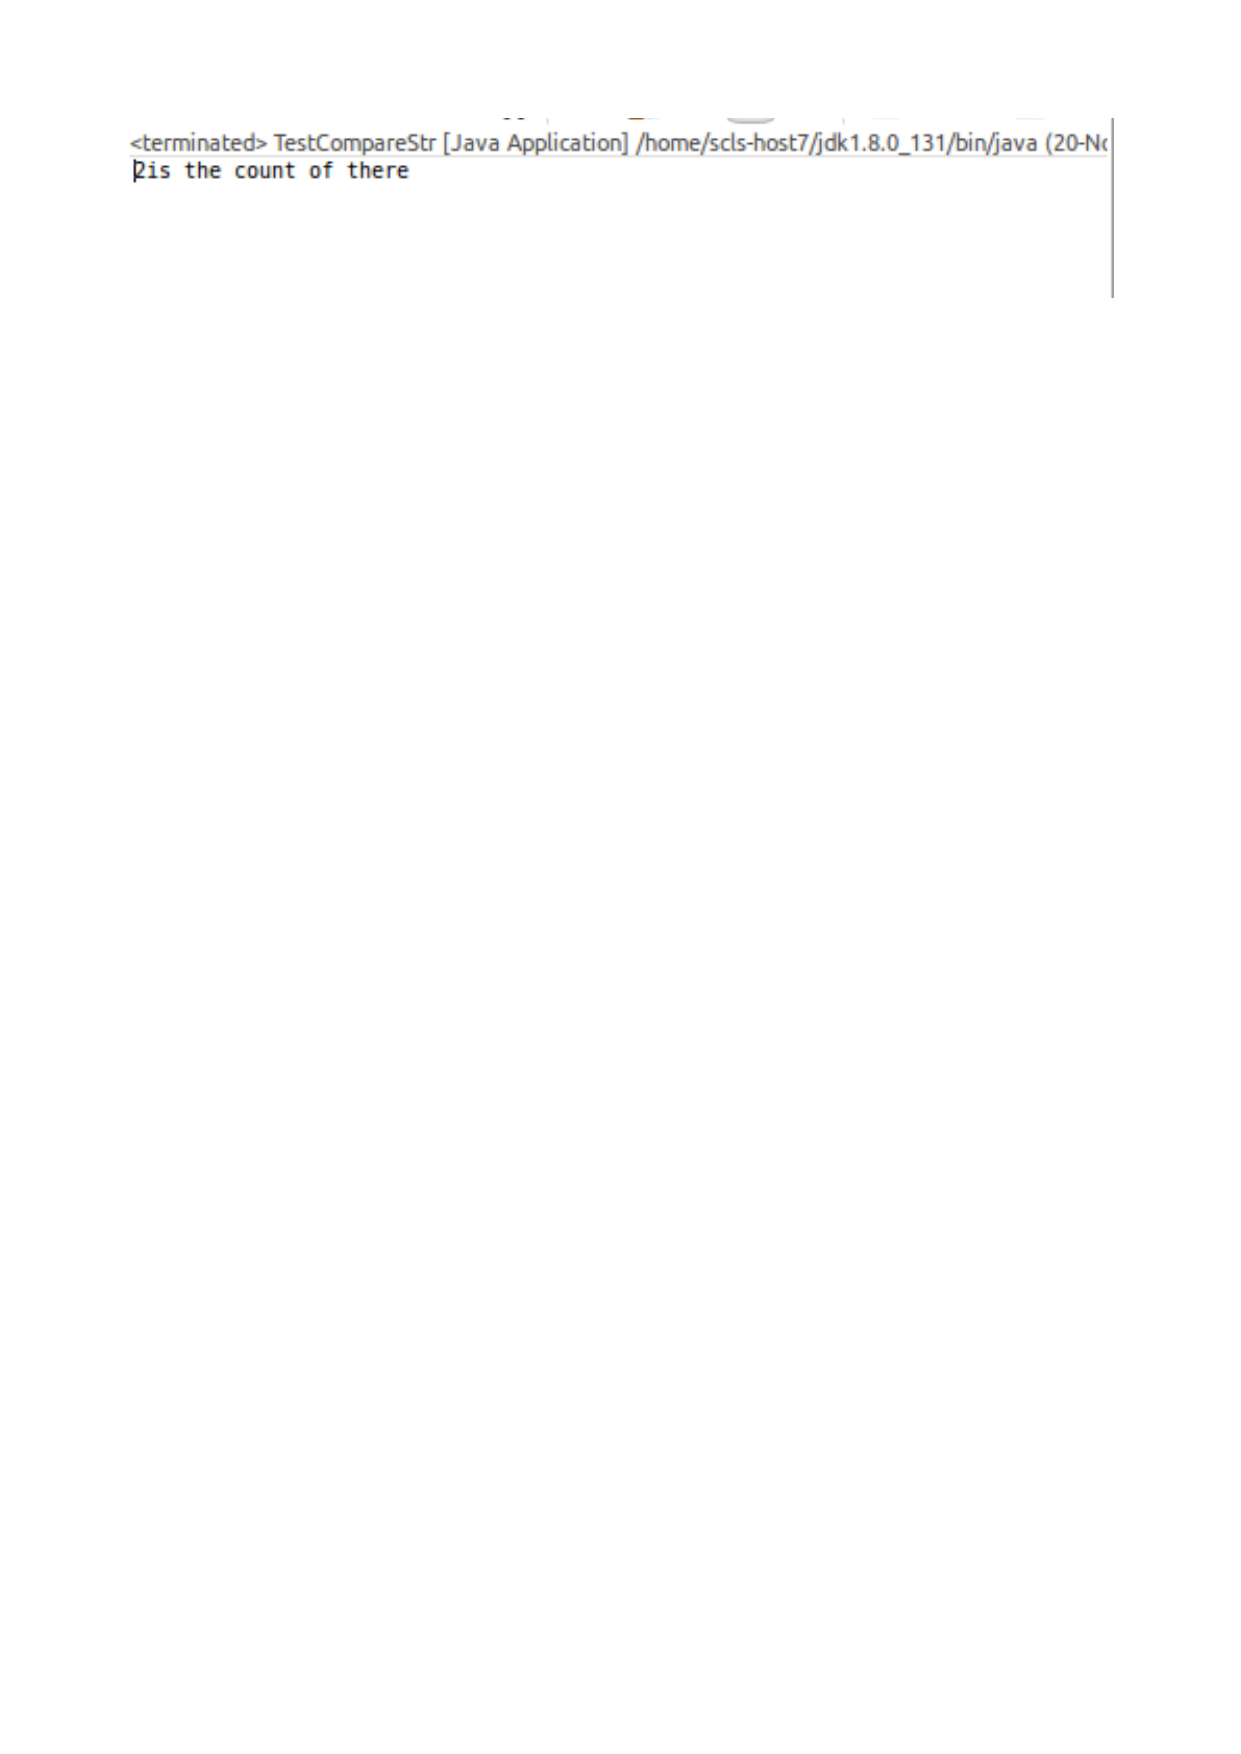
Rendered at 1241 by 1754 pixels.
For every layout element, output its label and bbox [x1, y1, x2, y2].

picture [126, 118, 1114, 298]
